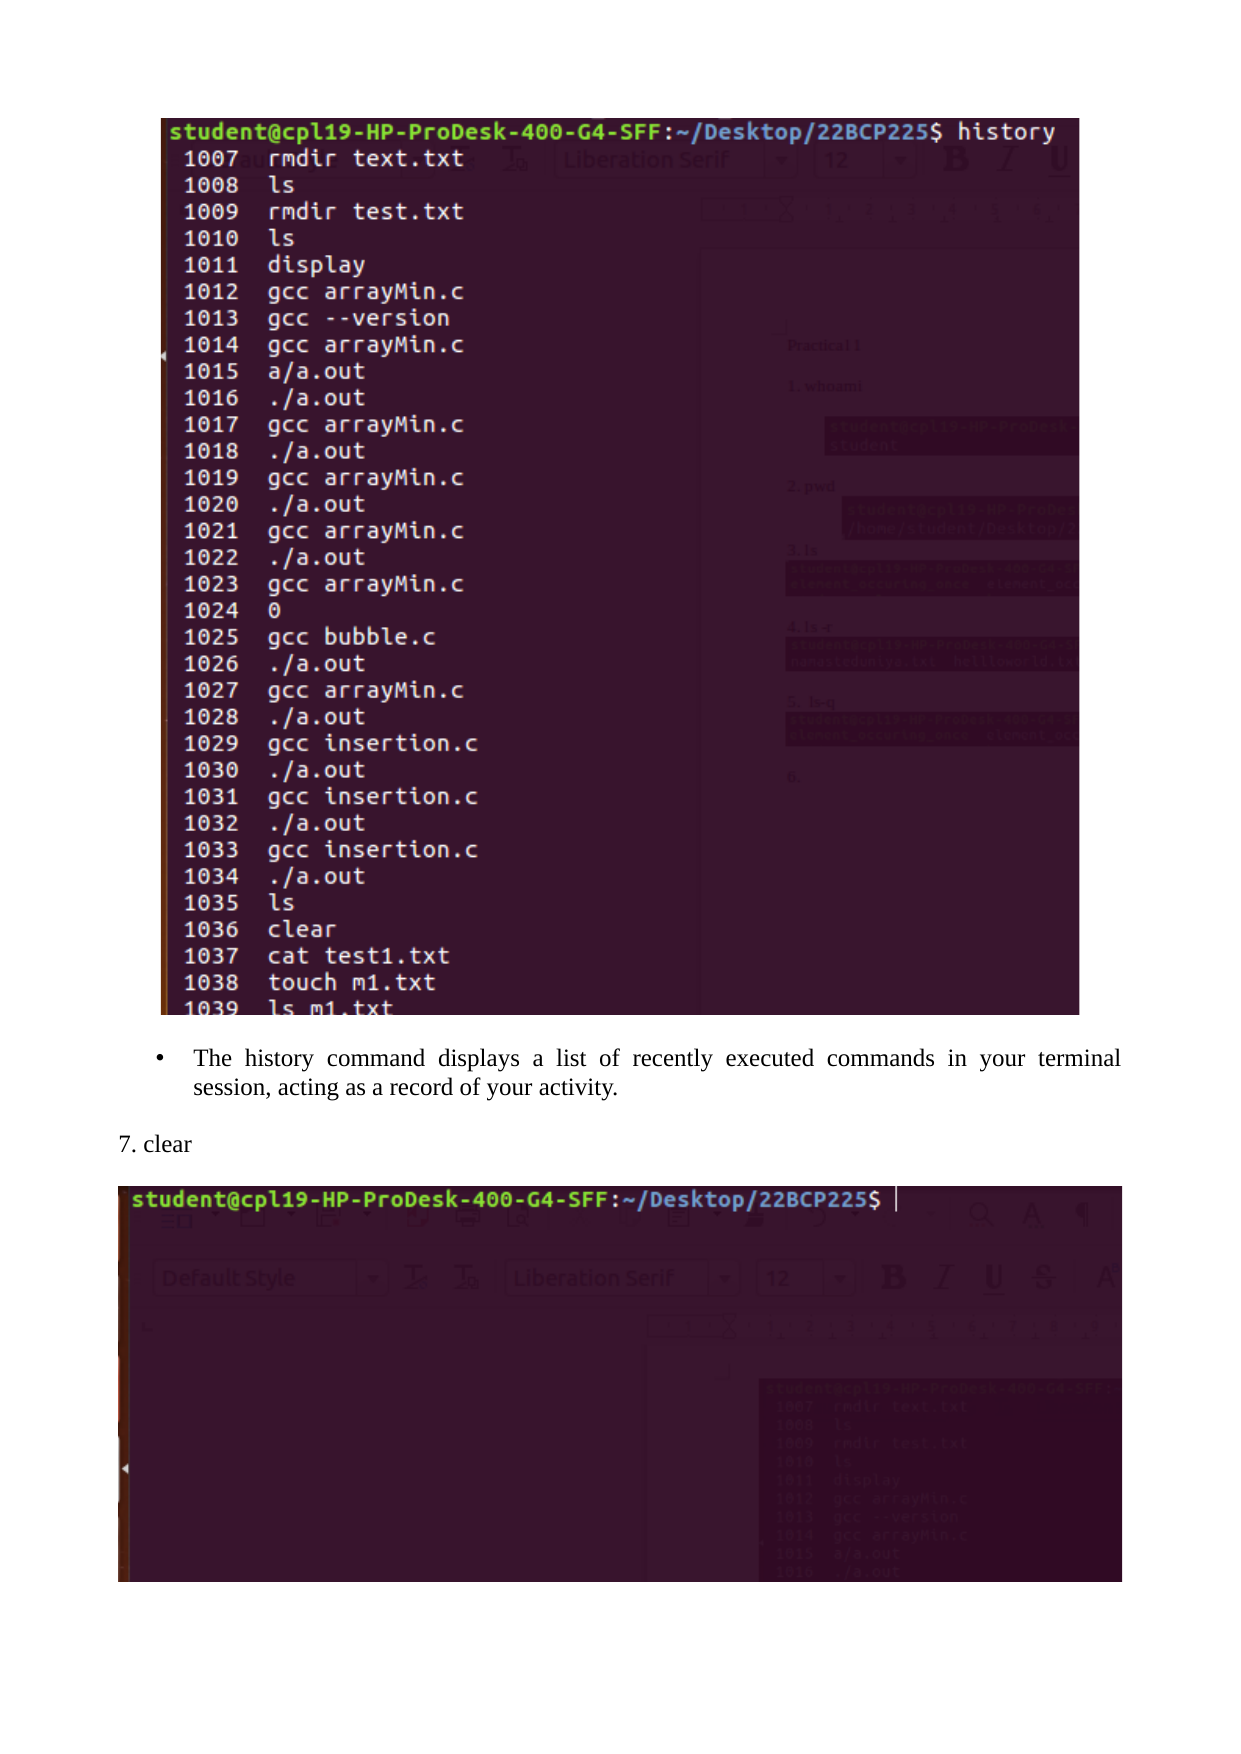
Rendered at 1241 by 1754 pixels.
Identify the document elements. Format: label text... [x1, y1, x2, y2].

text 7. clear [118, 1129, 1122, 1158]
picture [160, 118, 1080, 1015]
picture [118, 1186, 1123, 1582]
list The history command displays a list of recently executed commands in your terminal session, acting as a record of your activity. [156, 1043, 1122, 1101]
